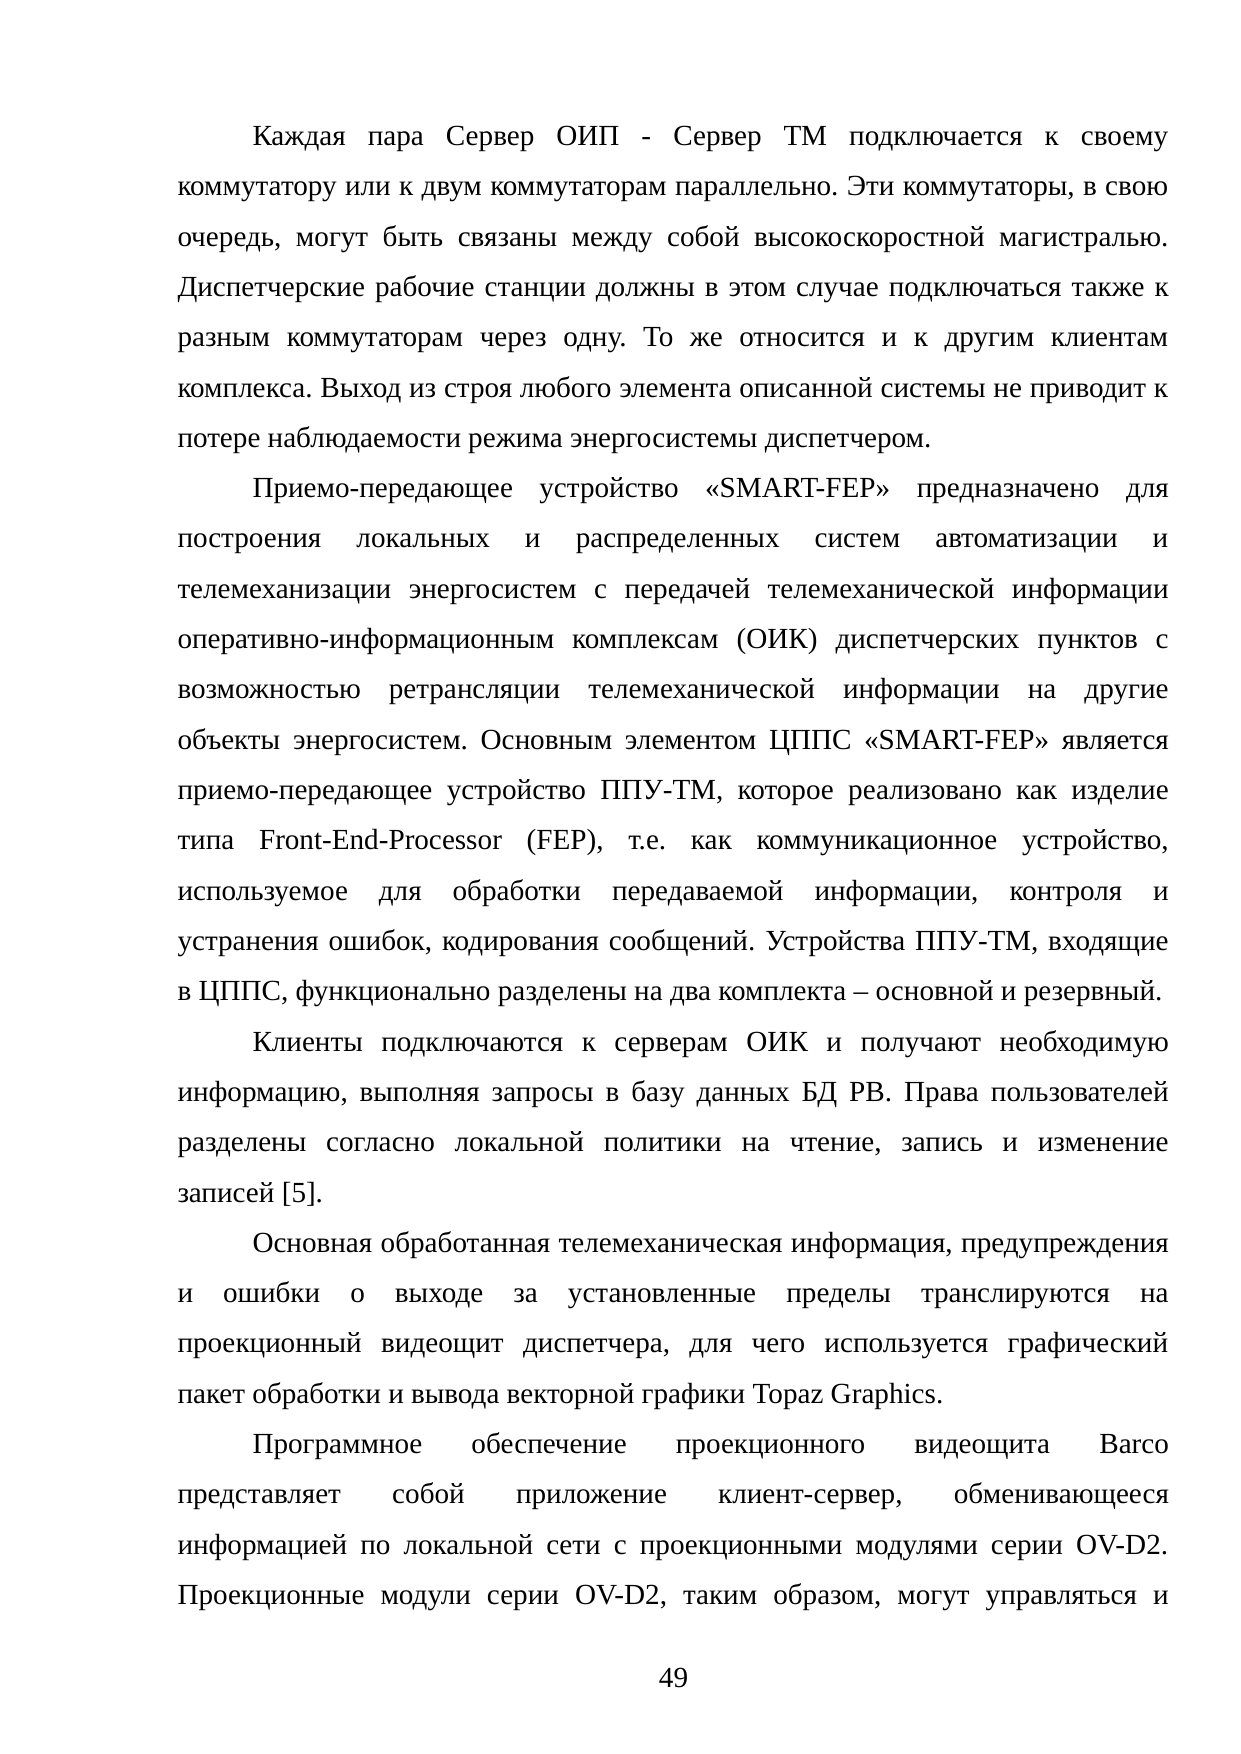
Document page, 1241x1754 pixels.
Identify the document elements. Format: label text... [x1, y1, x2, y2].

text Клиенты подключаются к серверам ОИК и получают необходимую информацию, выполняя запросы в базу данных БД РВ. Права пользователей разделены согласно локальной политики на чтение, запись и изменение записей [5]. [177, 1024, 1169, 1208]
text Программное обеспечение проекционного видеощита Barco представляет собой приложение клиент-сервер, обменивающееся информацией по локальной сети с проекционными модулями серии OV-D2. Проекционные модули серии OV-D2, таким образом, могут управляться и [177, 1426, 1169, 1611]
text Основная обработанная телемеханическая информация, предупреждения и ошибки о выходе за установленные пределы транслируются на проекционный видеощит диспетчера, для чего используется графический пакет обработки и вывода векторной графики Topaz Graphics. [177, 1225, 1169, 1409]
text Приемо-передающее устройство «SMART-FEP» предназначено для построения локальных и распределенных систем автоматизации и телемеханизации энергосистем с передачей телемеханической информации оперативно-информационным комплексам (ОИК) диспетчерских пунктов с возможностью ретрансляции телемеханической информации на другие объекты энергосистем. Основным элементом ЦППС «SMART-FEP» является приемо-передающее устройство ППУ-ТМ, которое реализовано как изделие типа Front-End-Processor (FEP), т.е. как коммуникационное устройство, используемое для обработки передаваемой информации, контроля и устранения ошибок, кодирования сообщений. Устройства ППУ-ТМ, входящие в ЦППС, функционально разделены на два комплекта – основной и резервный. [177, 470, 1169, 1007]
text Каждая пара Сервер ОИП - Сервер ТМ подключается к своему коммутатору или к двум коммутаторам параллельно. Эти коммутаторы, в свою очередь, могут быть связаны между собой высокоскоростной магистралью. Диспетчерские рабочие станции должны в этом случае подключаться также к разным коммутаторам через одну. То же относится и к другим клиентам комплекса. Выход из строя любого элемента описанной системы не приводит к потере наблюдаемости режима энергосистемы диспетчером. [177, 118, 1169, 453]
